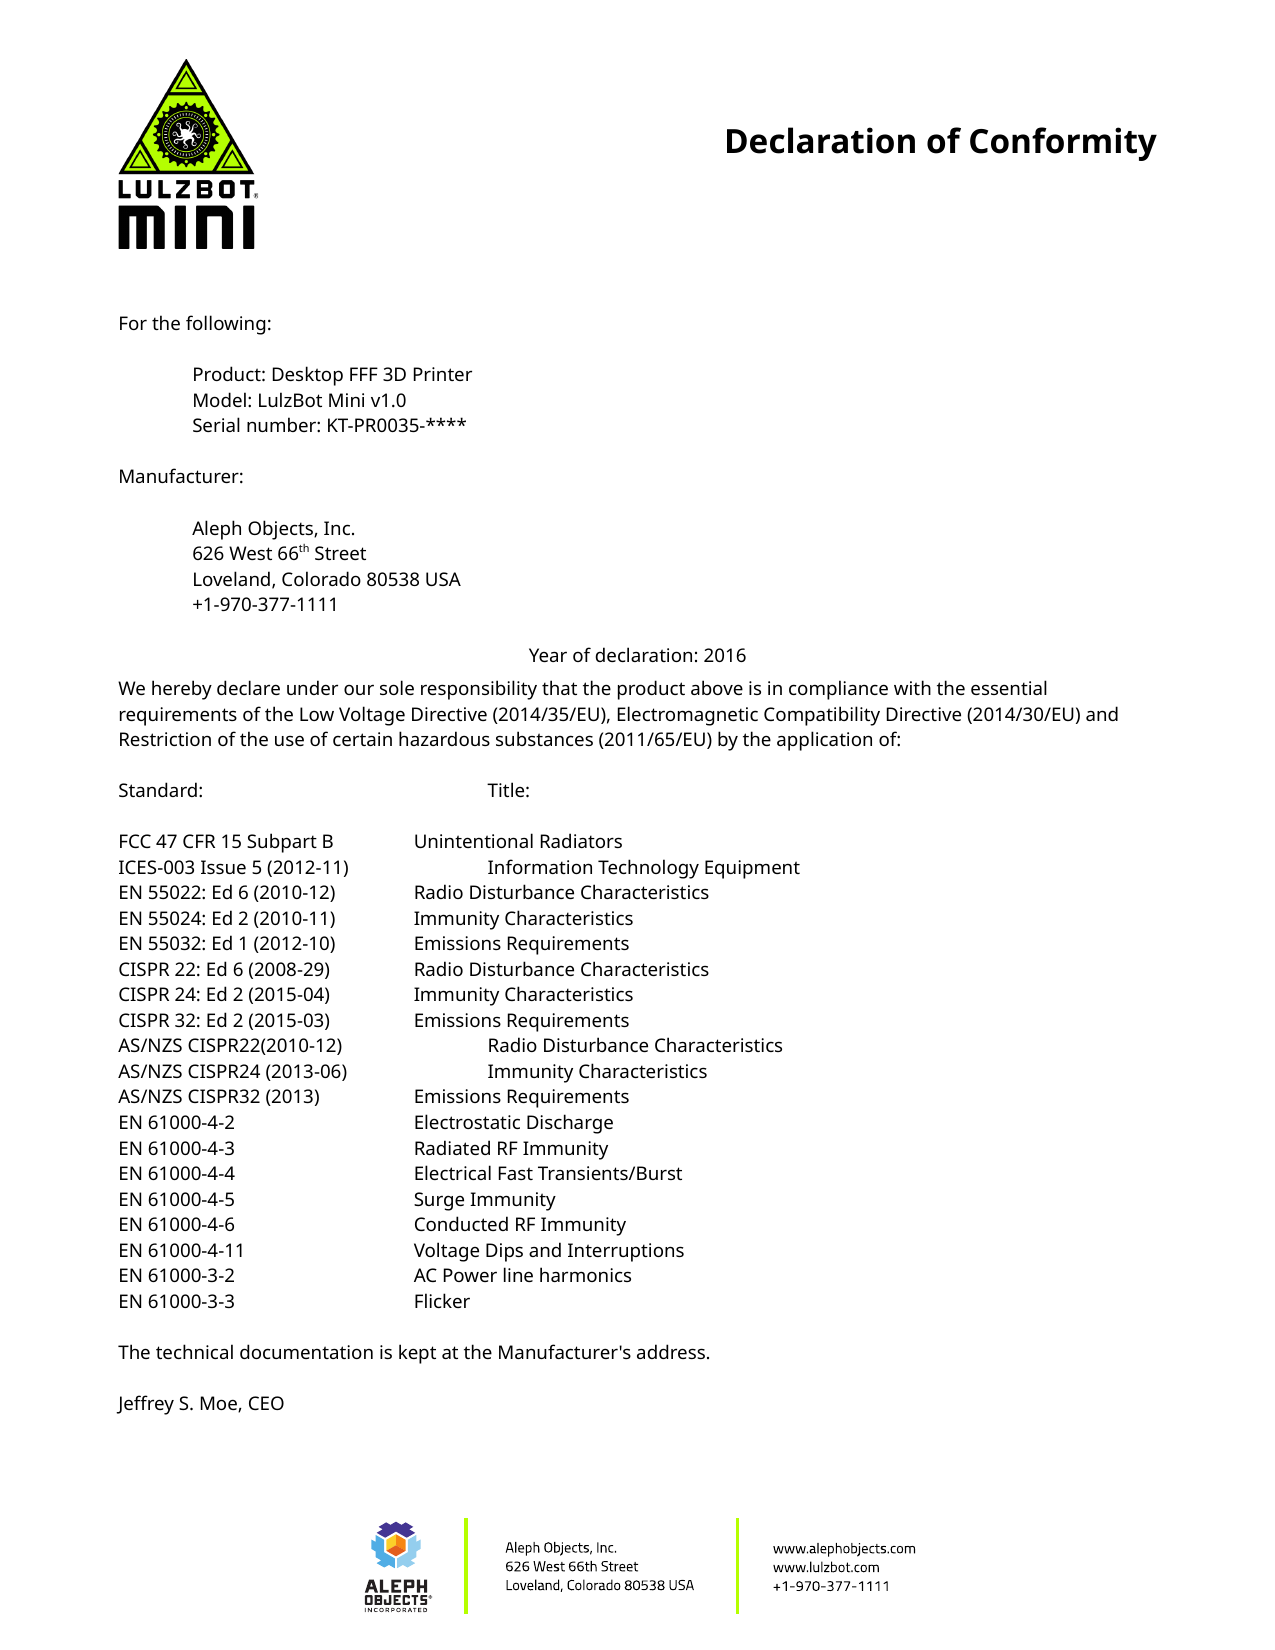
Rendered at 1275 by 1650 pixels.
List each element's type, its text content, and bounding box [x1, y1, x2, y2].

text CISPR 22: Ed 6 (2008-29) Radio Disturbance Characteristics [118, 956, 1157, 982]
text EN 61000-4-6 Conducted RF Immunity [118, 1211, 1157, 1237]
text Standard: Title: [118, 777, 1157, 803]
text EN 61000-4-3 Radiated RF Immunity [118, 1135, 1157, 1160]
text EN 61000-3-3 Flicker [118, 1288, 1157, 1313]
text CISPR 32: Ed 2 (2015-03) Emissions Requirements [118, 1007, 1157, 1033]
text Jeffrey S. Moe, CEO [118, 1390, 1157, 1416]
text The technical documentation is kept at the Manufacturer's address. [118, 1339, 1157, 1364]
text Aleph Objects, Inc. [118, 515, 1157, 540]
text EN 55032: Ed 1 (2012-10) Emissions Requirements [118, 931, 1157, 956]
text EN 61000-3-2 AC Power line harmonics [118, 1262, 1157, 1288]
picture [118, 59, 259, 249]
text AS/NZS CISPR22(2010-12) Radio Disturbance Characteristics [118, 1033, 1157, 1058]
text AS/NZS CISPR32 (2013) Emissions Requirements [118, 1084, 1157, 1109]
text EN 61000-4-11 Voltage Dips and Interruptions [118, 1237, 1157, 1262]
text AS/NZS CISPR24 (2013-06) Immunity Characteristics [118, 1058, 1157, 1084]
text EN 61000-4-2 Electrostatic Discharge [118, 1109, 1157, 1135]
text Model: LulzBot Mini v1.0 [118, 387, 1157, 413]
text Loveland, Colorado 80538 USA [118, 566, 1157, 591]
text EN 55022: Ed 6 (2010-12) Radio Disturbance Characteristics [118, 879, 1157, 905]
text EN 61000-4-4 Electrical Fast Transients/Burst [118, 1160, 1157, 1186]
text EN 61000-4-5 Surge Immunity [118, 1186, 1157, 1211]
text FCC 47 CFR 15 Subpart B Unintentional Radiators [118, 828, 1157, 854]
text For the following: [118, 311, 1157, 336]
text EN 55024: Ed 2 (2010-11) Immunity Characteristics [118, 905, 1157, 931]
text CISPR 24: Ed 2 (2015-04) Immunity Characteristics [118, 982, 1157, 1007]
text Serial number: KT-PR0035-**** [118, 413, 1157, 438]
text Year of declaration: 2016 [118, 642, 1157, 668]
text We hereby declare under our sole responsibility that the product above is in compliance with the essential requirements of the Low Voltage Directive (2014/35/EU), Electromagnetic Compatibility Directive (2014/30/EU) and Restriction of the use of certain hazardous substances (2011/65/EU) by the application of: [118, 675, 1157, 752]
text Manufacturer: [118, 464, 1157, 489]
text ICES-003 Issue 5 (2012-11) Information Technology Equipment [118, 854, 1157, 879]
text +1-970-377-1111 [118, 591, 1157, 617]
text 626 West 66th Street [118, 540, 1157, 566]
text Product: Desktop FFF 3D Printer [118, 362, 1157, 387]
